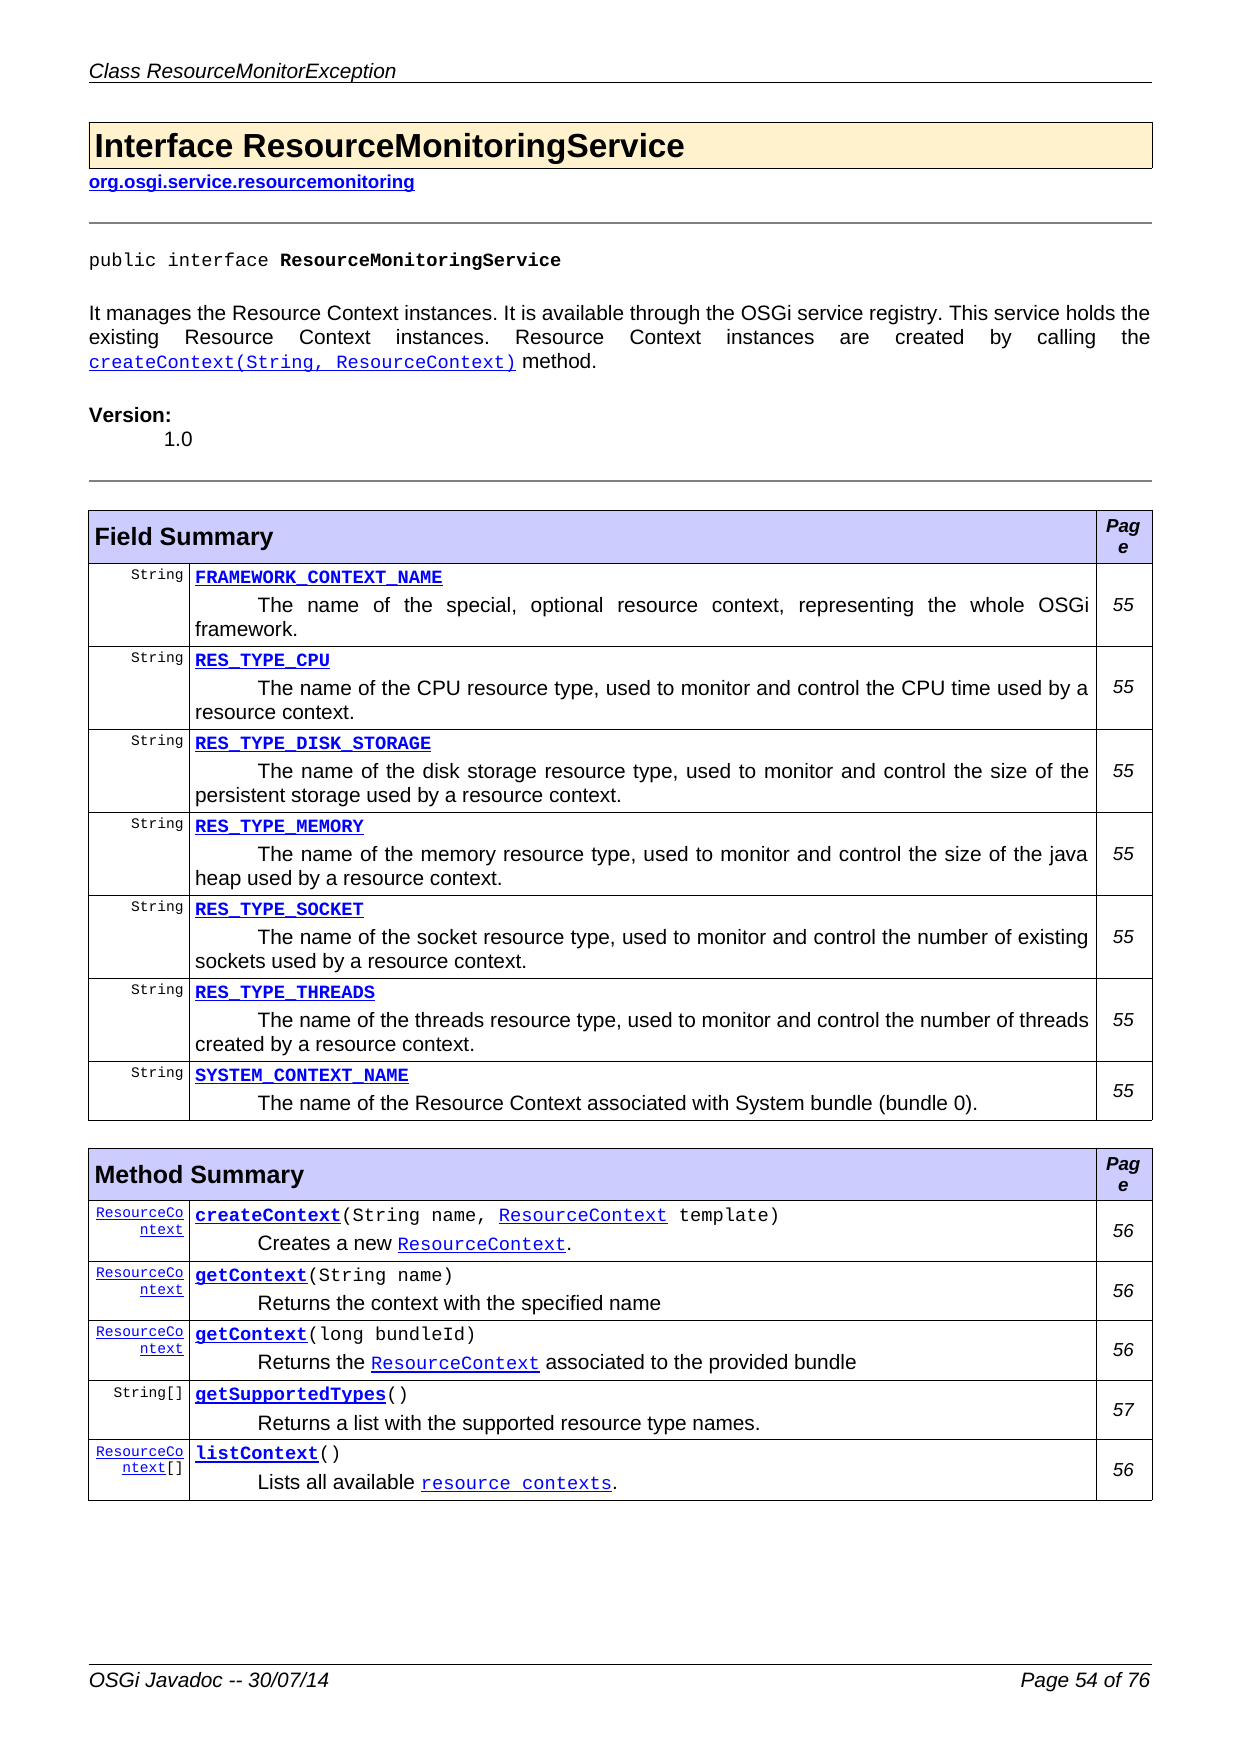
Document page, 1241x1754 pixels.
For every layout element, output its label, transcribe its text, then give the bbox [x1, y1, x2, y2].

table_cell 55 [1097, 979, 1152, 1061]
table_cell 55 [1097, 1062, 1152, 1120]
table_cell String [89, 730, 189, 812]
table_cell 56 [1097, 1201, 1152, 1261]
table_cell getContext(String name) Returns the context with the specified name [190, 1262, 1096, 1320]
table_header Page [1097, 511, 1152, 563]
table_cell 56 [1097, 1440, 1152, 1499]
text It manages the Resource Context instances. It is available through the OSGi service registry. This service holds the existing Resource Context instances. Resource Context instances are created by calling the createContext(String, ResourceContext) method. [88, 301, 1152, 374]
table_cell String [89, 647, 189, 729]
table_cell String [89, 813, 189, 895]
table_cell RES_TYPE_CPU The name of the CPU resource type, used to monitor and control the CPU time used by a resource context. [190, 647, 1096, 729]
text Version: [88, 403, 1152, 427]
table_cell SYSTEM_CONTEXT_NAME The name of the Resource Context associated with System bundle (bundle 0). [190, 1062, 1096, 1120]
table_cell 57 [1097, 1381, 1152, 1439]
table_cell ResourceContext[] [89, 1440, 189, 1499]
table_header Page [1097, 1149, 1152, 1200]
table_header Field Summary [89, 511, 1096, 563]
table_cell String [89, 1062, 189, 1120]
subtitle Interface ResourceMonitoringService [90, 123, 1152, 168]
table_cell 55 [1097, 564, 1152, 646]
table_cell ResourceContext [89, 1201, 189, 1261]
table_cell 56 [1097, 1262, 1152, 1320]
table_cell String [89, 979, 189, 1061]
text org.osgi.service.resourcemonitoring [88, 171, 1152, 193]
table_cell String[] [89, 1381, 189, 1439]
table_cell String [89, 896, 189, 978]
table_cell RES_TYPE_SOCKET The name of the socket resource type, used to monitor and control the number of existing sockets used by a resource context. [190, 896, 1096, 978]
table_cell 56 [1097, 1321, 1152, 1380]
text public interface ResourceMonitoringService [88, 250, 1152, 272]
table_cell RES_TYPE_THREADS The name of the threads resource type, used to monitor and control the number of threads created by a resource context. [190, 979, 1096, 1061]
table_cell RES_TYPE_DISK_STORAGE The name of the disk storage resource type, used to monitor and control the size of the persistent storage used by a resource context. [190, 730, 1096, 812]
table_cell 55 [1097, 896, 1152, 978]
table_cell String [89, 564, 189, 646]
table_cell getContext(long bundleId) Returns the ResourceContext associated to the provided bundle [190, 1321, 1096, 1380]
table_cell getSupportedTypes() Returns a list with the supported resource type names. [190, 1381, 1096, 1439]
table_cell createContext(String name, ResourceContext template) Creates a new ResourceContext. [190, 1201, 1096, 1261]
table_cell listContext() Lists all available resource contexts. [190, 1440, 1096, 1499]
table_cell ResourceContext [89, 1262, 189, 1320]
table_cell 55 [1097, 730, 1152, 812]
table_cell 55 [1097, 813, 1152, 895]
table_header Method Summary [89, 1149, 1096, 1200]
table_cell RES_TYPE_MEMORY The name of the memory resource type, used to monitor and control the size of the java heap used by a resource context. [190, 813, 1096, 895]
table_cell ResourceContext [89, 1321, 189, 1380]
table_cell 55 [1097, 647, 1152, 729]
table_cell FRAMEWORK_CONTEXT_NAME The name of the special, optional resource context, representing the whole OSGi framework. [190, 564, 1096, 646]
text 1.0 [163, 427, 1152, 451]
